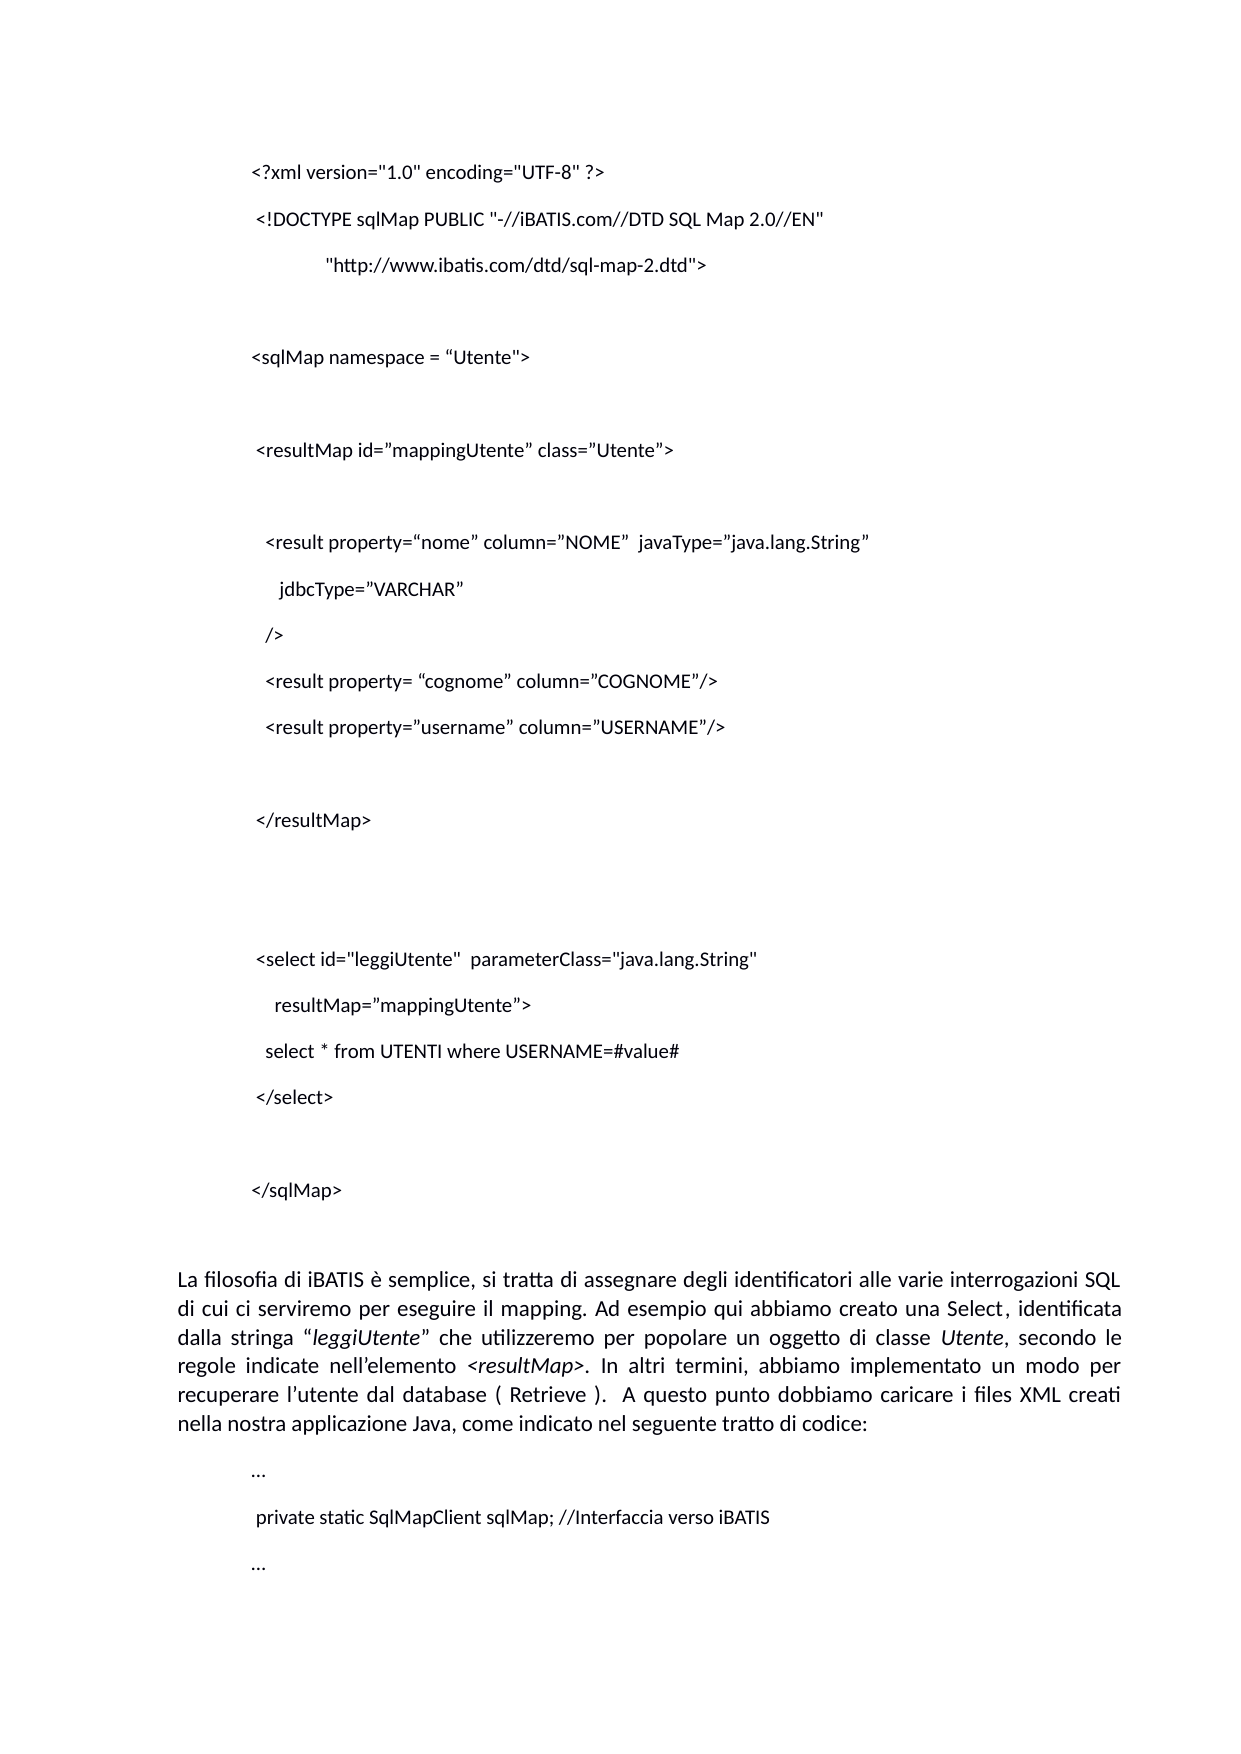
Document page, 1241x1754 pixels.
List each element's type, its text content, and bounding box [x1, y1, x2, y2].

text <select id="leggiUtente" parameterClass="java.lang.String" [251, 946, 1122, 971]
text private static SqlMapClient sqlMap; //Interfaccia verso iBATIS [251, 1504, 1122, 1529]
text <result property=“nome” column=”NOME” javaType=”java.lang.String” [251, 529, 1122, 555]
text <sqlMap namespace = “Utente"> [251, 344, 1122, 370]
text La filosofia di iBATIS è semplice, si tratta di assegnare degli identificatori alle varie interrogazioni SQL di cui ci serviremo per eseguire il mapping. Ad esempio qui abbiamo creato una Select, identificata dalla stringa “leggiUtente” che utilizzeremo per popolare un oggetto di classe Utente, secondo le regole indicate nell’elemento <resultMap>. In altri termini, abbiamo implementato un modo per recuperare l’utente dal database ( Retrieve ). A questo punto dobbiamo caricare i files XML creati nella nostra applicazione Java, come indicato nel seguente tratto di codice: [177, 1264, 1122, 1437]
text … [251, 1550, 1122, 1576]
text /> [251, 622, 1122, 647]
text <?xml version="1.0" encoding="UTF-8" ?> [251, 159, 1122, 185]
text jdbcType=”VARCHAR” [251, 576, 1122, 601]
text <result property= “cognome” column=”COGNOME”/> [251, 668, 1122, 694]
text </sqlMap> [251, 1177, 1122, 1202]
text </resultMap> [251, 807, 1122, 832]
text <resultMap id=”mappingUtente” class=”Utente”> [251, 437, 1122, 462]
text <!DOCTYPE sqlMap PUBLIC "-//iBATIS.com//DTD SQL Map 2.0//EN" [251, 206, 1122, 231]
text … [251, 1458, 1122, 1483]
text </select> [251, 1084, 1122, 1110]
text "http://www.ibatis.com/dtd/sql-map-2.dtd"> [251, 252, 1122, 277]
text resultMap=”mappingUtente”> [251, 992, 1122, 1017]
text select * from UTENTI where USERNAME=#value# [251, 1038, 1122, 1064]
text <result property=”username” column=”USERNAME”/> [251, 714, 1122, 740]
